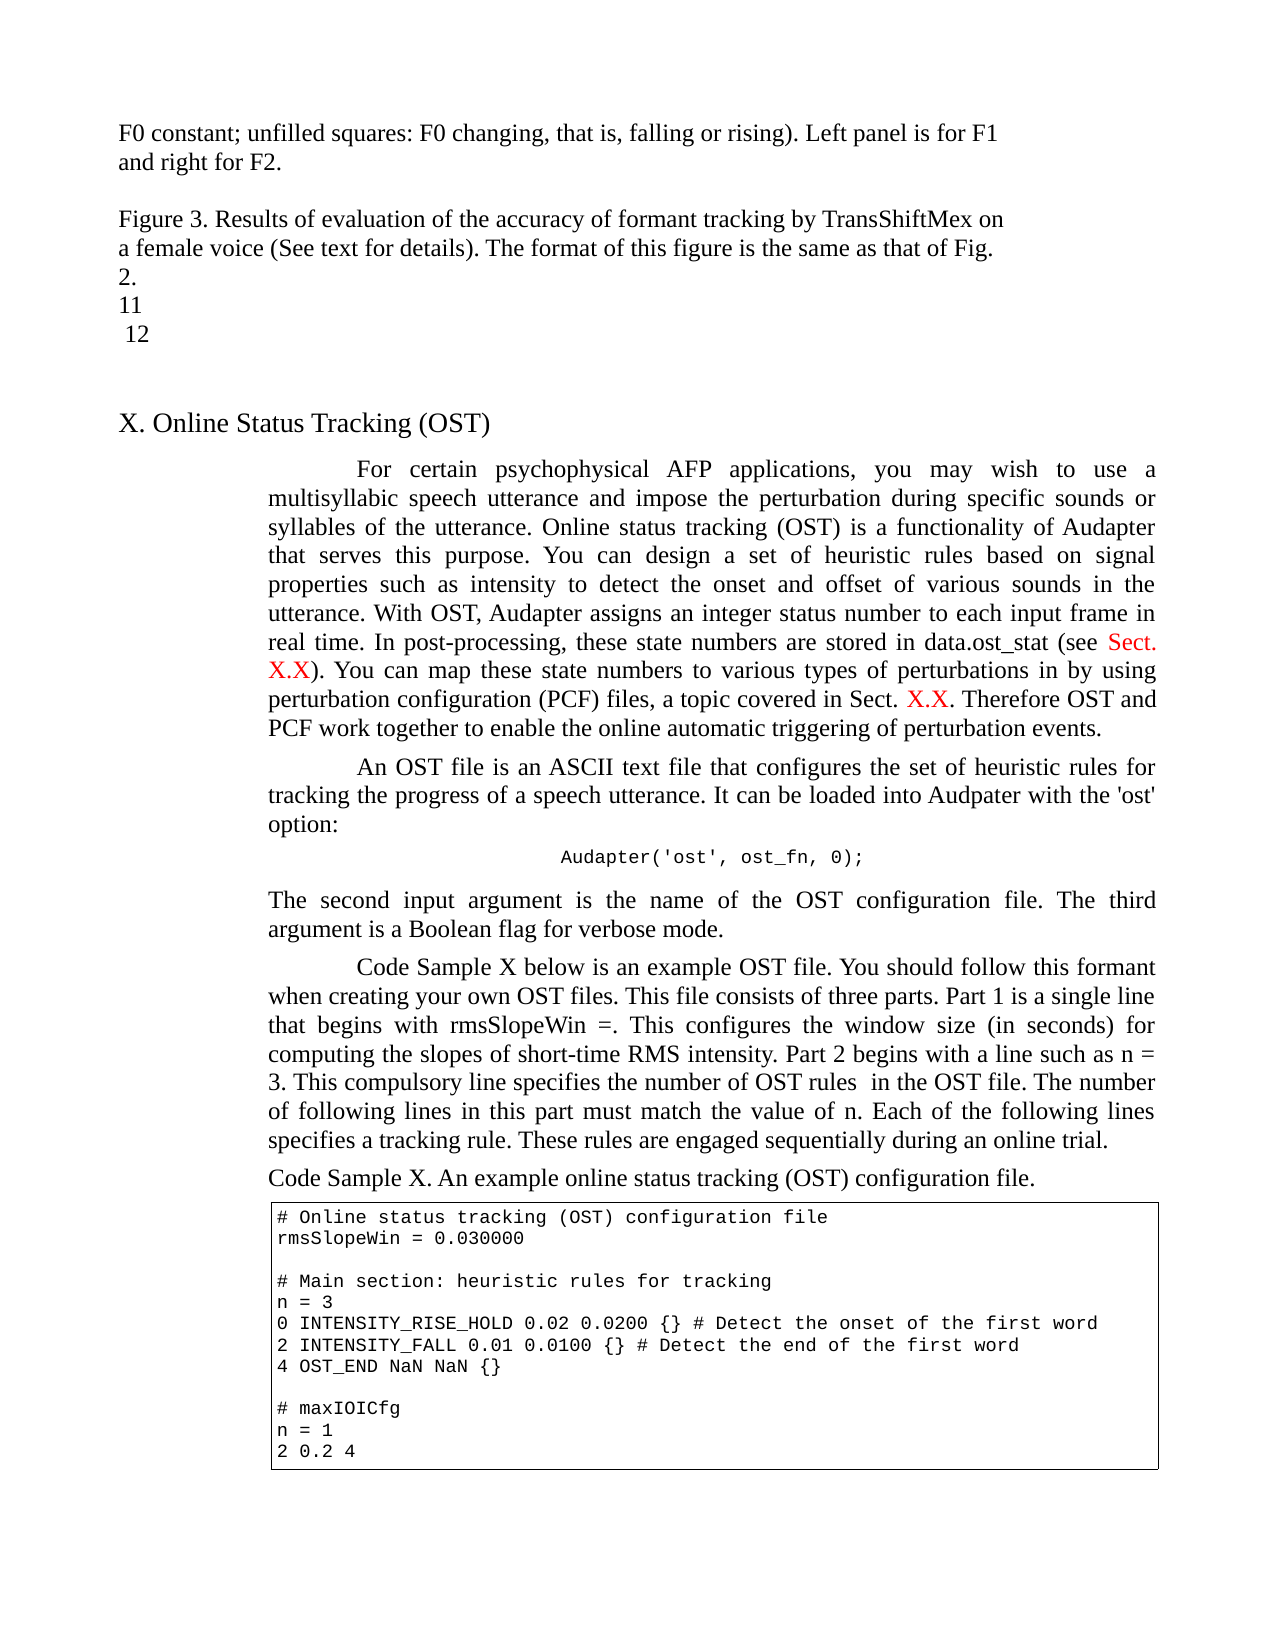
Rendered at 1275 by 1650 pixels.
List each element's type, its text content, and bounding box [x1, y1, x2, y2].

text 11 [118, 291, 1157, 319]
text For certain psychophysical AFP applications, you may wish to use a multisyllabic speech utterance and impose the perturbation during specific sounds or syllables of the utterance. Online status tracking (OST) is a functionality of Audapter that serves this purpose. You can design a set of heuristic rules based on signal properties such as intensity to detect the onset and offset of various sounds in the utterance. With OST, Audapter assigns an integer status number to each input frame in real time. In post-processing, these state numbers are stored in data.ost_stat (see Sect. X.X). You can map these state numbers to various types of perturbations in by using perturbation configuration (PCF) files, a topic covered in Sect. X.X. Therefore OST and PCF work together to enable the online automatic triggering of perturbation events. [268, 454, 1157, 742]
text An OST file is an ASCII text file that configures the set of heuristic rules for tracking the progress of a speech utterance. It can be loaded into Audpater with the 'ost' option: [268, 752, 1157, 838]
text Code Sample X below is an example OST file. You should follow this formant when creating your own OST files. This file consists of three parts. Part 1 is a single line that begins with rmsSlopeWin =. This configures the window size (in seconds) for computing the slopes of short-time RMS intensity. Part 2 begins with a line such as n = 3. This compulsory line specifies the number of OST rules in the OST file. The number of following lines in this part must match the value of n. Each of the following lines specifies a tracking rule. These rules are engaged sequentially during an online trial. [268, 952, 1157, 1154]
table_header # Online status tracking (OST) configuration file rmsSlopeWin = 0.030000 # Main section: heuristic rules for tracking n = 3 0 INTENSITY_RISE_HOLD 0.02 0.0200 {} # Detect the onset of the first word 2 INTENSITY_FALL 0.01 0.0100 {} # Detect the end of the first word 4 OST_END NaN NaN {} # maxIOICfg n = 1 2 0.2 4 [272, 1203, 1158, 1468]
text and right for F2. [118, 147, 1157, 176]
subtitle X. Online Status Tracking (OST) [118, 406, 1157, 438]
text Figure 3. Results of evaluation of the accuracy of formant tracking by TransShiftMex on [118, 204, 1157, 233]
text F0 constant; unfilled squares: F0 changing, that is, falling or rising). Left panel is for F1 [118, 118, 1157, 147]
text a female voice (See text for details). The format of this figure is the same as that of Fig. [118, 233, 1157, 262]
text The second input argument is the name of the OST configuration file. The third argument is a Boolean flag for verbose mode. [268, 885, 1157, 943]
text Audapter('ost', ost_fn, 0); [268, 848, 1157, 869]
text Code Sample X. An example online status tracking (OST) configuration file. [268, 1163, 1157, 1192]
text 12 [118, 319, 1157, 348]
text 2. [118, 262, 1157, 291]
